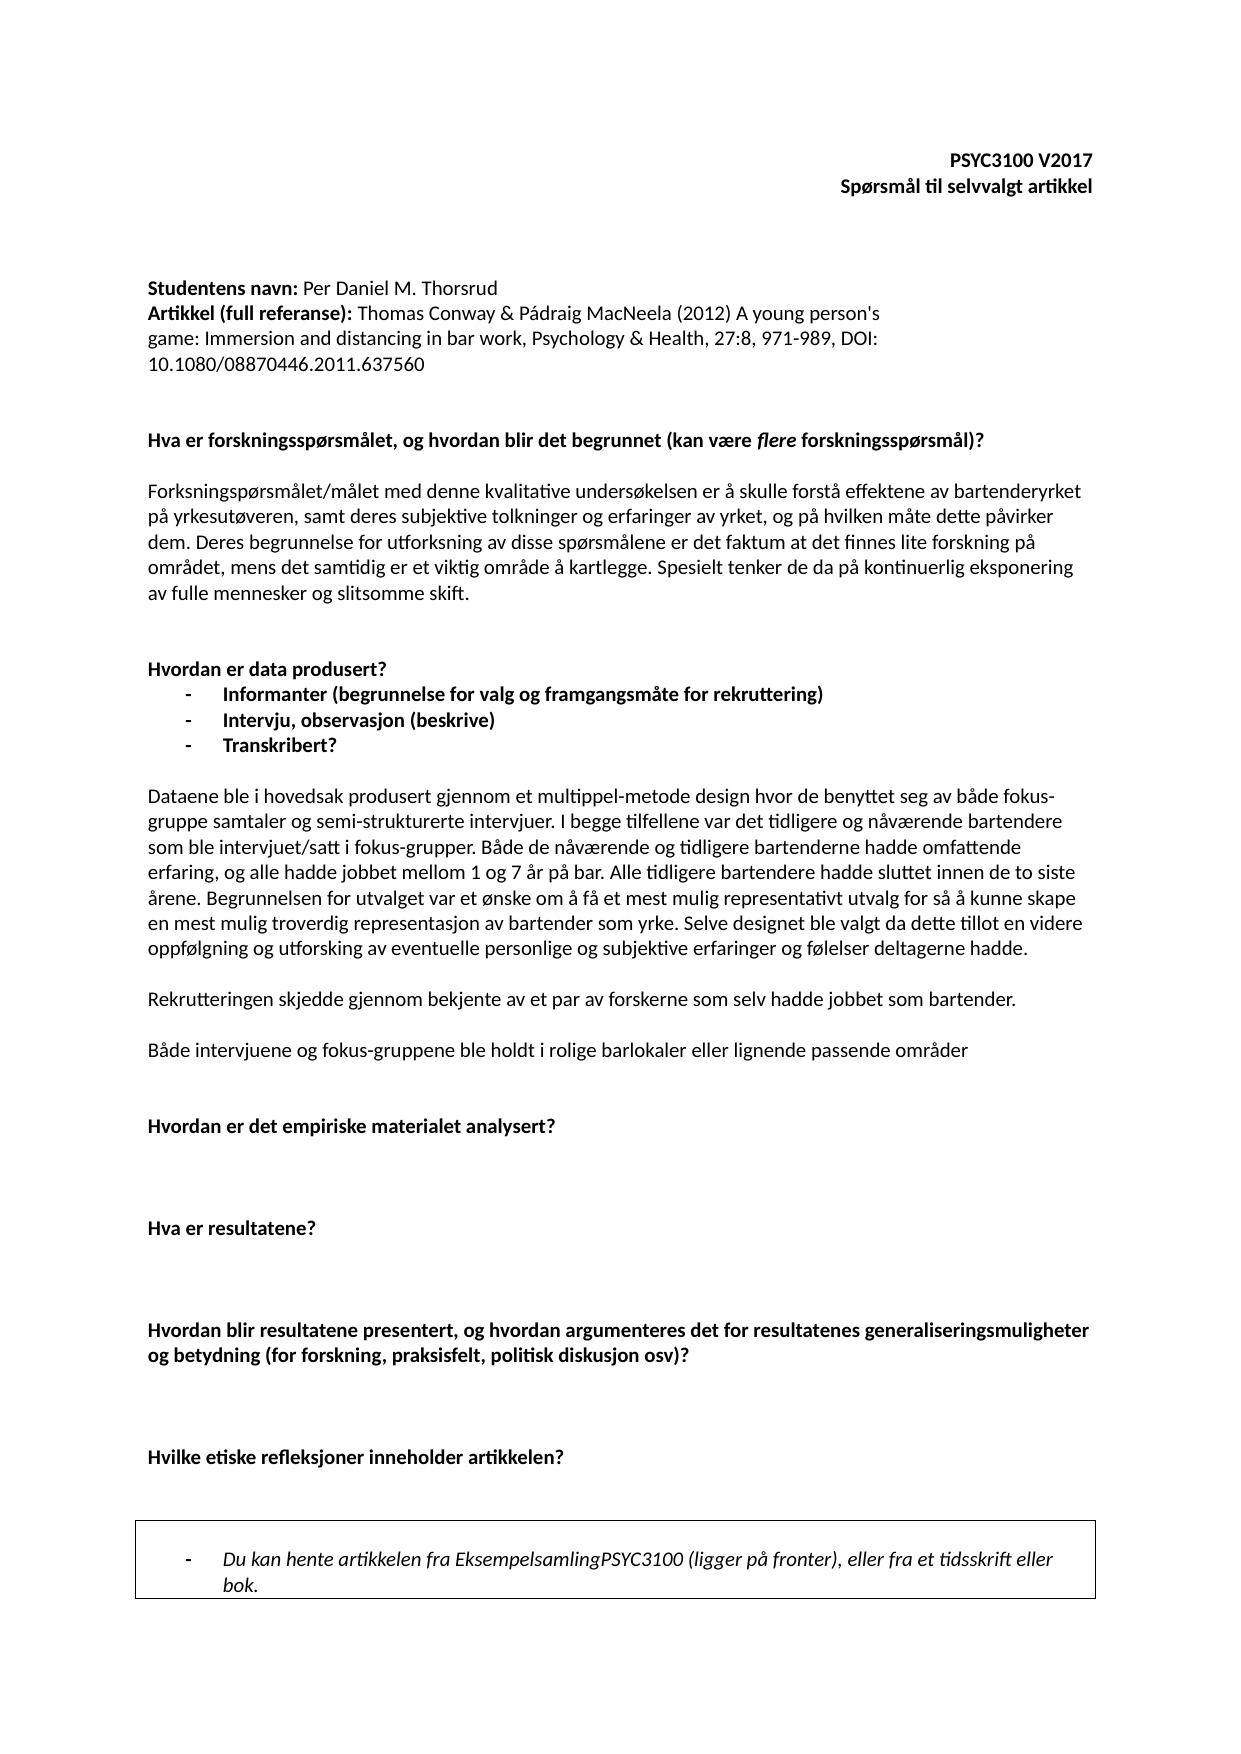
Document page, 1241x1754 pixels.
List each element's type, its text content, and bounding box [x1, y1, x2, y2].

text Hvilke etiske refleksjoner inneholder artikkelen? [148, 1444, 1093, 1469]
text Dataene ble i hovedsak produsert gjennom et multippel-metode design hvor de benyttet seg av både fokus-gruppe samtaler og semi-strukturerte intervjuer. I begge tilfellene var det tidligere og nåværende bartendere som ble intervjuet/satt i fokus-grupper. Både de nåværende og tidligere bartenderne hadde omfattende erfaring, og alle hadde jobbet mellom 1 og 7 år på bar. Alle tidligere bartendere hadde sluttet innen de to siste årene. Begrunnelsen for utvalget var et ønske om å få et mest mulig representativt utvalg for så å kunne skape en mest mulig troverdig representasjon av bartender som yrke. Selve designet ble valgt da dette tillot en videre oppfølgning og utforsking av eventuelle personlige og subjektive erfaringer og følelser deltagerne hadde. [148, 783, 1093, 961]
text Spørsmål til selvvalgt artikkel [148, 173, 1093, 198]
table_header Du kan hente artikkelen fra EksempelsamlingPSYC3100 (ligger på fronter), eller fra et tidsskrift eller bok. [136, 1521, 1095, 1597]
text Hva er forskningsspørsmålet, og hvordan blir det begrunnet (kan være flere forskningsspørsmål)? [148, 427, 1093, 453]
text Rekrutteringen skjedde gjennom bekjente av et par av forskerne som selv hadde jobbet som bartender. [148, 986, 1093, 1012]
text Både intervjuene og fokus-gruppene ble holdt i rolige barlokaler eller lignende passende områder [148, 1037, 1093, 1063]
text 10.1080/08870446.2011.637560 [148, 351, 1093, 376]
text Hvordan blir resultatene presentert, og hvordan argumenteres det for resultatenes generaliseringsmuligheter og betydning (for forskning, praksisfelt, politisk diskusjon osv)? [148, 1317, 1093, 1368]
text Artikkel (full referanse): Thomas Conway & Pádraig MacNeela (2012) A young person's [148, 300, 1093, 326]
text game: Immersion and distancing in bar work, Psychology & Health, 27:8, 971-989, DOI: [148, 326, 1093, 351]
text Hva er resultatene? [148, 1215, 1093, 1241]
list Transkribert? [185, 732, 1093, 758]
text Hvordan er det empiriske materialet analysert? [148, 1113, 1093, 1139]
text Forksningspørsmålet/målet med denne kvalitative undersøkelsen er å skulle forstå effektene av bartenderyrket på yrkesutøveren, samt deres subjektive tolkninger og erfaringer av yrket, og på hvilken måte dette påvirker dem. Deres begrunnelse for utforksning av disse spørsmålene er det faktum at det finnes lite forskning på området, mens det samtidig er et viktig område å kartlegge. Spesielt tenker de da på kontinuerlig eksponering av fulle mennesker og slitsomme skift. [148, 478, 1093, 605]
text Studentens navn: Per Daniel M. Thorsrud [148, 275, 1093, 300]
list Informanter (begrunnelse for valg og framgangsmåte for rekruttering) [185, 681, 1093, 707]
text Hvordan er data produsert? [148, 656, 1093, 681]
text PSYC3100 V2017 [148, 148, 1093, 173]
list Intervju, observasjon (beskrive) [185, 707, 1093, 732]
